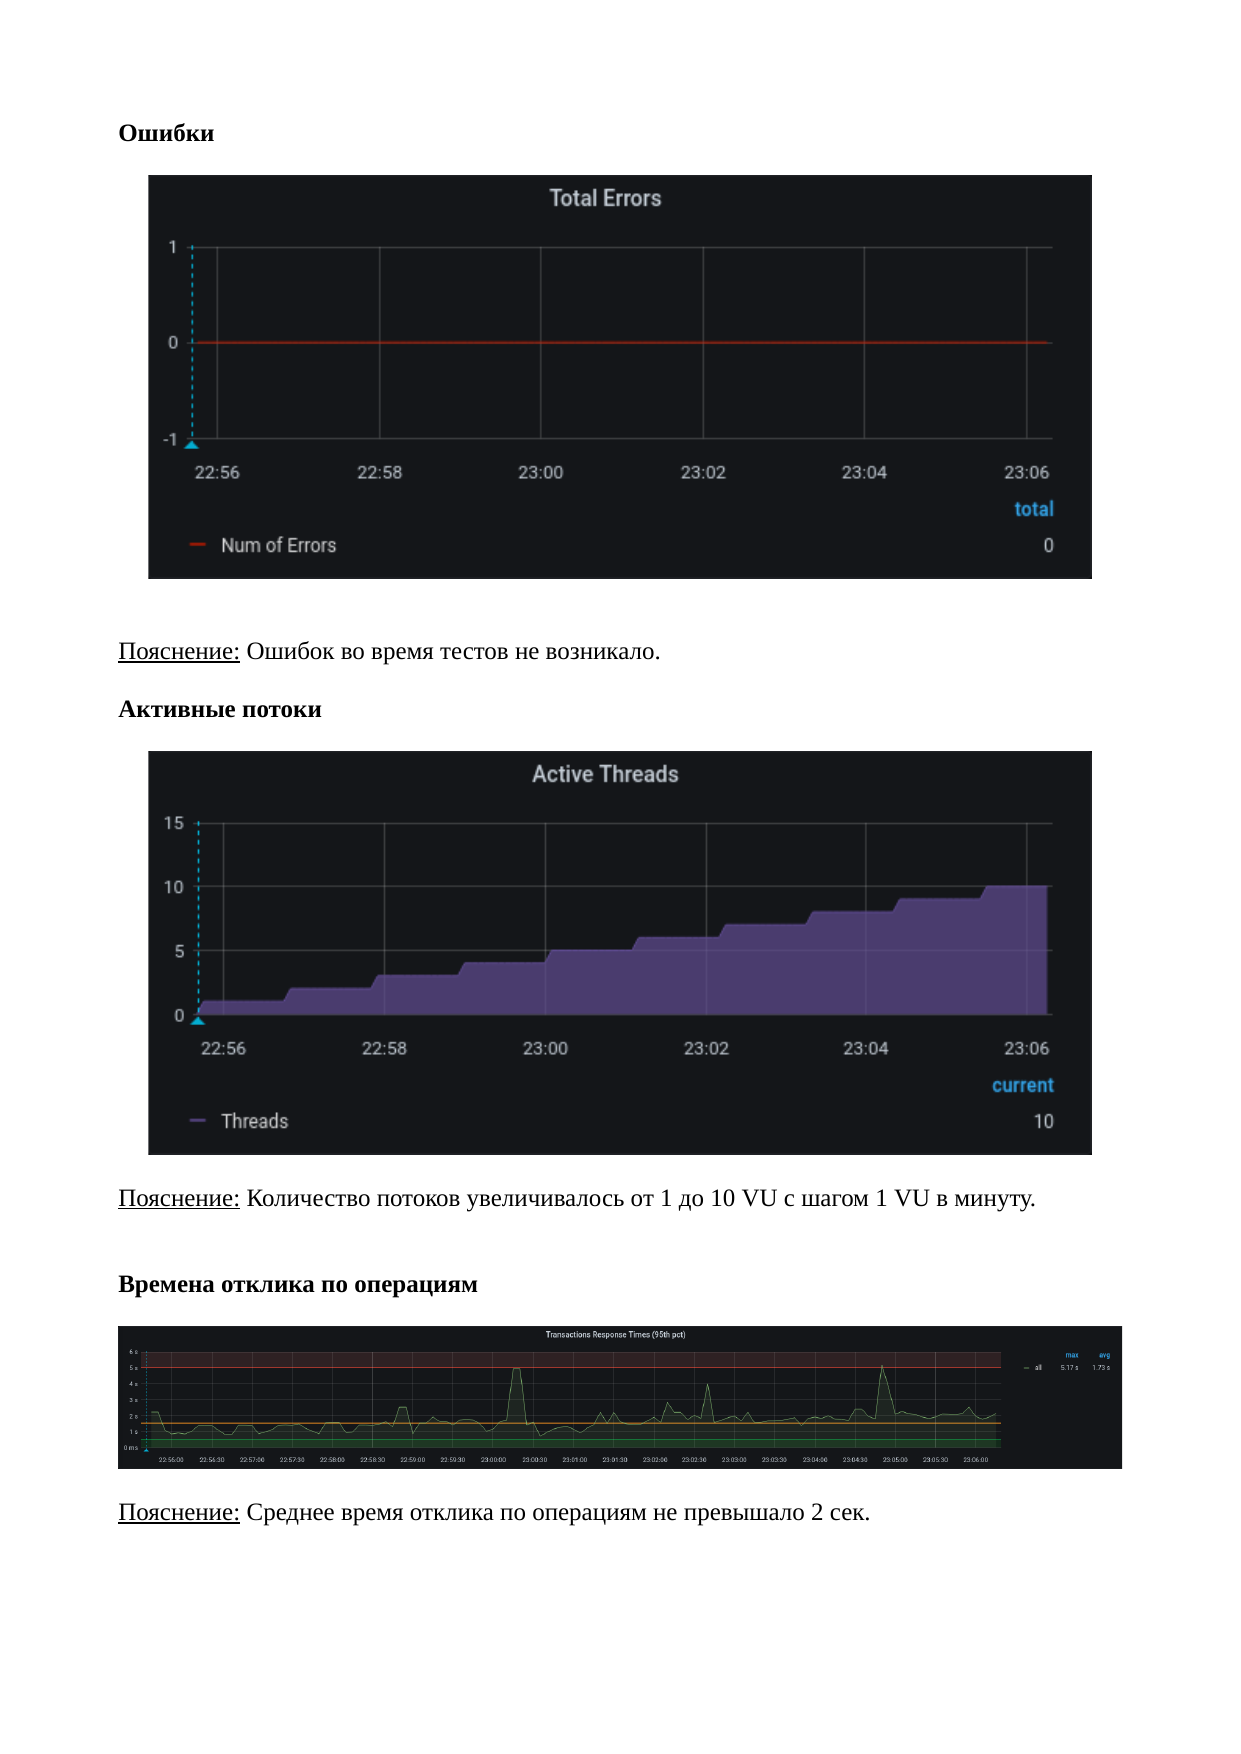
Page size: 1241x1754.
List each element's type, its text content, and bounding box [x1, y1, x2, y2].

text Пояснение: Ошибок во время тестов не возникало. [118, 636, 1122, 665]
picture [118, 1326, 1123, 1469]
text Времена отклика по операциям [118, 1269, 1122, 1298]
picture [148, 751, 1092, 1155]
text Пояснение: Количество потоков увеличивалось от 1 до 10 VU с шагом 1 VU в минуту. [118, 1183, 1122, 1212]
text Пояснение: Среднее время отклика по операциям не превышало 2 сек. [118, 1497, 1122, 1526]
text Активные потоки [118, 694, 1122, 722]
picture [148, 175, 1092, 579]
text Ошибки [118, 118, 1122, 147]
